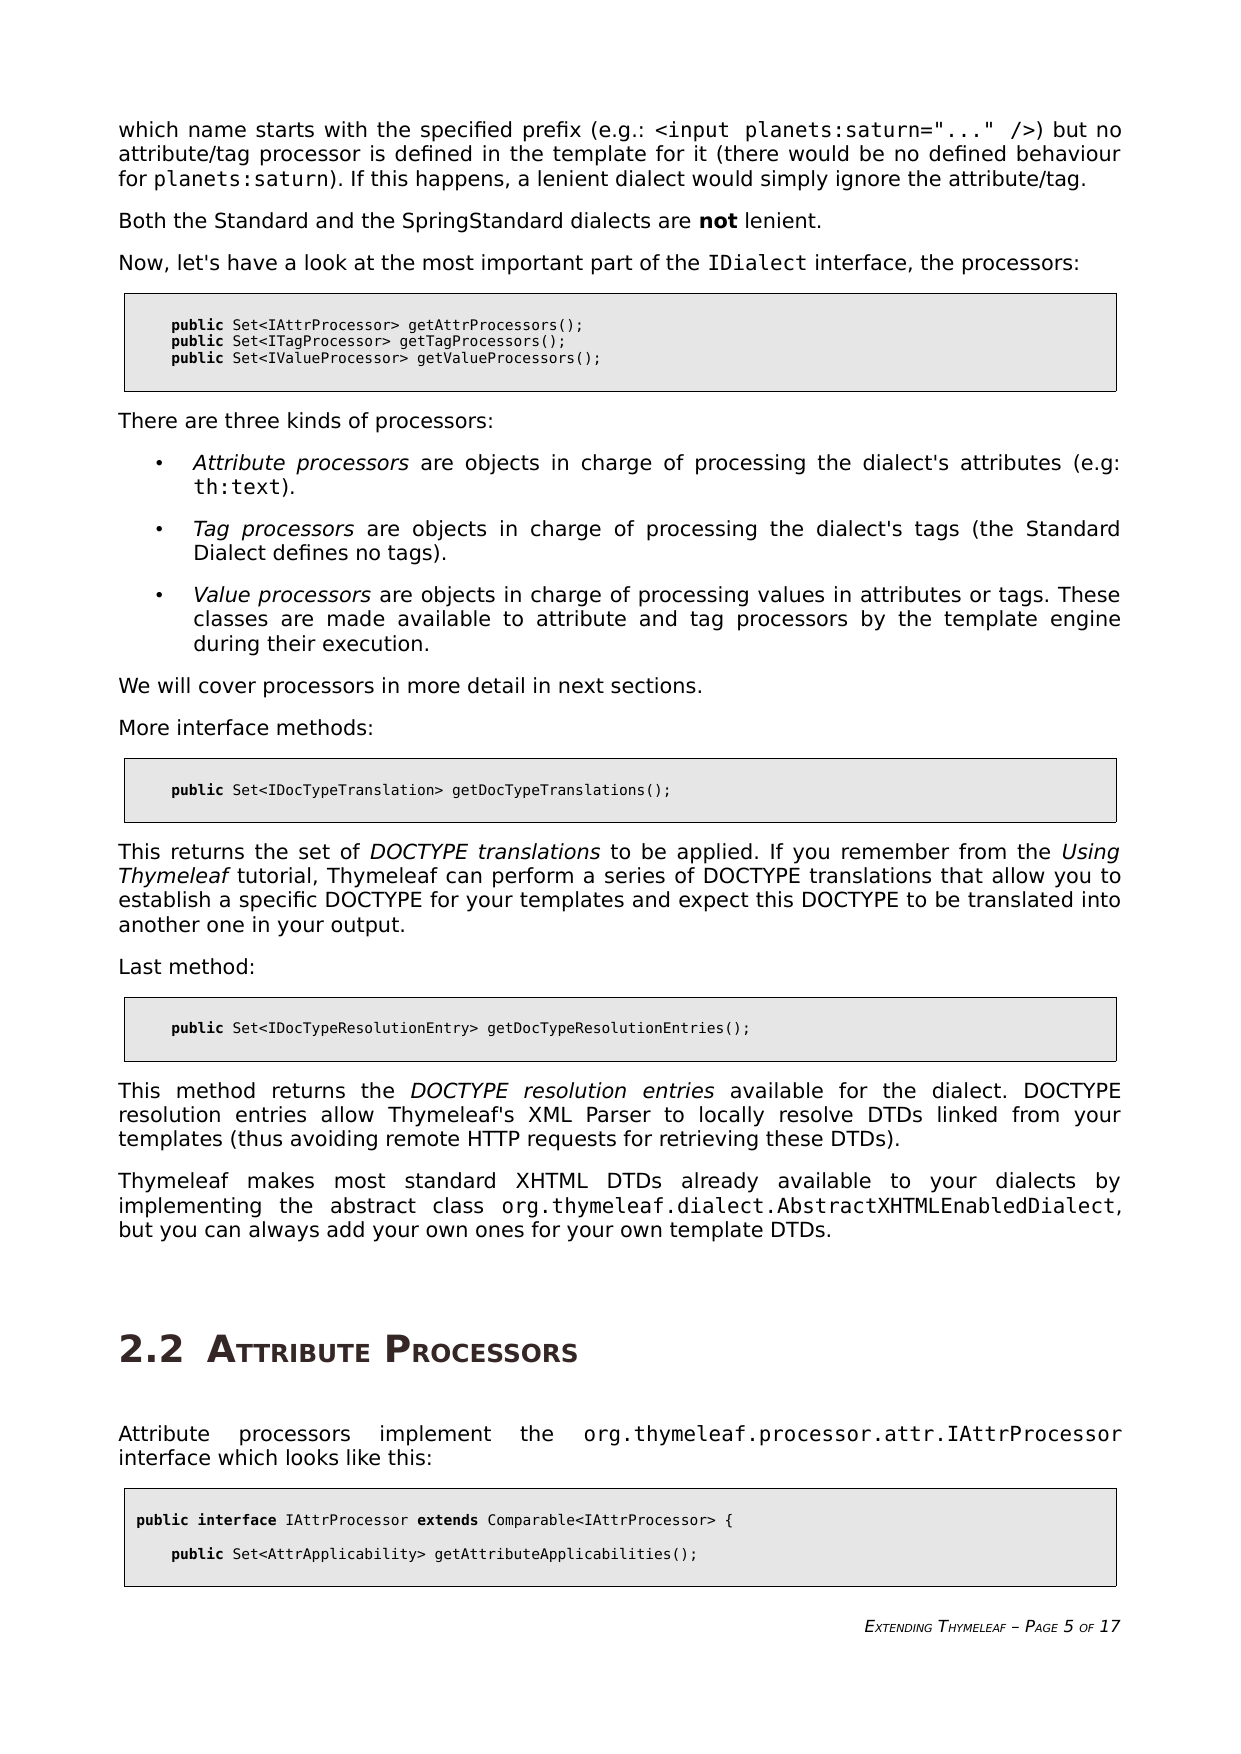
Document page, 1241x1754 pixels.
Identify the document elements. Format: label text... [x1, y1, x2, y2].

text public Set<IDocTypeTranslation> getDocTypeTranslations(); [125, 759, 1116, 822]
text We will cover processors in more detail in next sections. [118, 674, 1122, 698]
list Tag processors are objects in charge of processing the dialect's tags (the Standard Dialect defines no tags). [156, 517, 1122, 566]
text Thymeleaf makes most standard XHTML DTDs already available to your dialects by implementing the abstract class org.thymeleaf.dialect.AbstractXHTMLEnabledDialect, but you can always add your own ones for your own template DTDs. [118, 1169, 1122, 1242]
text Now, let's have a look at the most important part of the IDialect interface, the processors: [118, 251, 1122, 275]
text There are three kinds of processors: [118, 409, 1122, 433]
text Both the Standard and the SpringStandard dialects are not lenient. [118, 209, 1122, 233]
text public interface IAttrProcessor extends Comparable<IAttrProcessor> { public Set<AttrApplicability> getAttributeApplicabilities(); [125, 1489, 1116, 1586]
text Last method: [118, 955, 1122, 979]
text This returns the set of DOCTYPE translations to be applied. If you remember from the Using Thymeleaf tutorial, Thymeleaf can perform a series of DOCTYPE translations that allow you to establish a specific DOCTYPE for your templates and expect this DOCTYPE to be translated into another one in your output. [118, 840, 1122, 937]
text More interface methods: [118, 716, 1122, 740]
text public Set<IAttrProcessor> getAttrProcessors(); public Set<ITagProcessor> getTagProcessors(); public Set<IValueProcessor> getValueProcessors(); [125, 294, 1116, 391]
text which name starts with the specified prefix (e.g.: <input planets:saturn="..." />) but no attribute/tag processor is defined in the template for it (there would be no defined behaviour for planets:saturn). If this happens, a lenient dialect would simply ignore the attribute/tag. [118, 118, 1122, 191]
list Attribute processors are objects in charge of processing the dialect's attributes (e.g: th:text). [156, 451, 1122, 499]
subtitle Attribute Processors [118, 1328, 1122, 1371]
text Attribute processors implement the org.thymeleaf.processor.attr.IAttrProcessor interface which looks like this: [118, 1422, 1122, 1470]
text This method returns the DOCTYPE resolution entries available for the dialect. DOCTYPE resolution entries allow Thymeleaf's XML Parser to locally resolve DTDs linked from your templates (thus avoiding remote HTTP requests for retrieving these DTDs). [118, 1079, 1122, 1152]
list Value processors are objects in charge of processing values in attributes or tags. These classes are made available to attribute and tag processors by the template engine during their execution. [156, 583, 1122, 656]
text public Set<IDocTypeResolutionEntry> getDocTypeResolutionEntries(); [125, 998, 1116, 1061]
